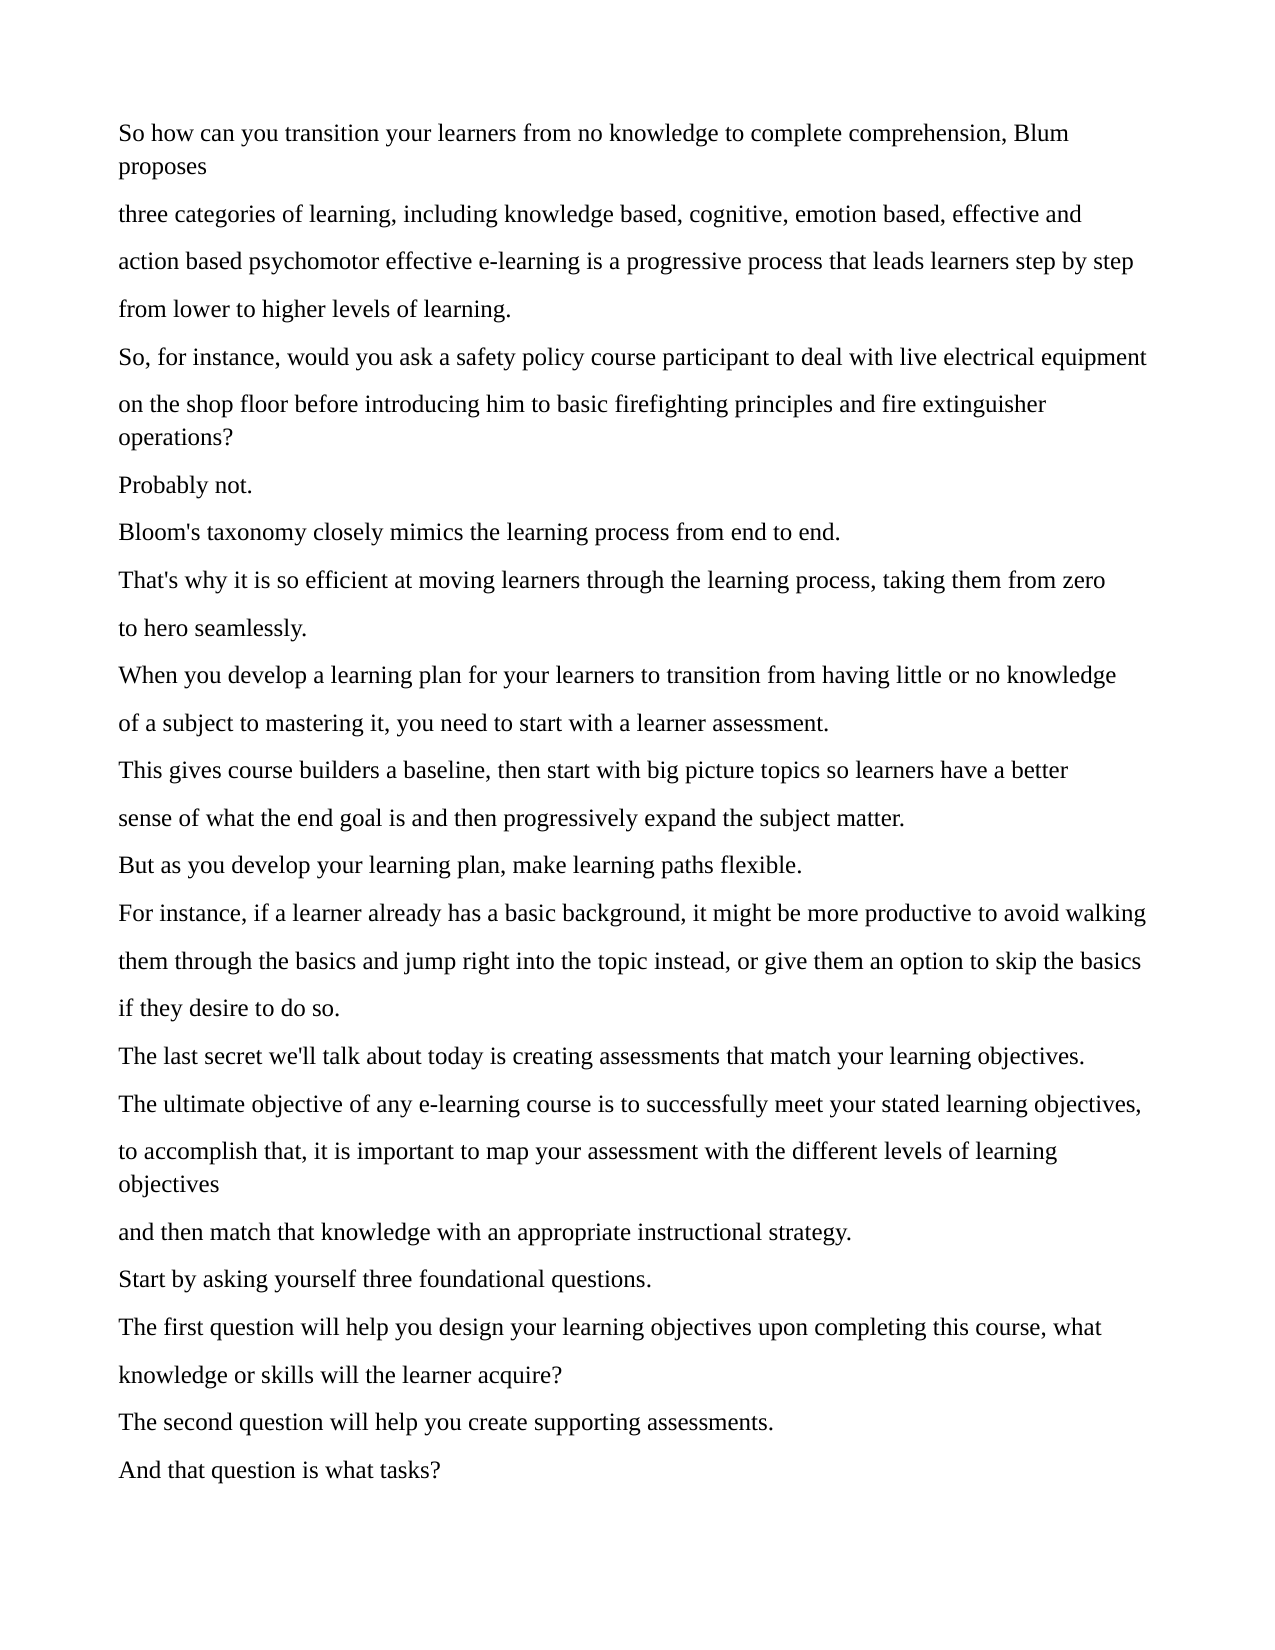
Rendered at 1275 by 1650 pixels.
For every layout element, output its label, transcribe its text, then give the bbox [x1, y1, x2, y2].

text them through the basics and jump right into the topic instead, or give them an option to skip the basics [118, 946, 1157, 974]
text This gives course builders a baseline, then start with big picture topics so learners have a better [118, 755, 1157, 784]
text And that question is what tasks? [118, 1455, 1157, 1484]
text if they desire to do so. [118, 993, 1157, 1022]
text and then match that knowledge with an appropriate instructional strategy. [118, 1217, 1157, 1246]
text The first question will help you design your learning objectives upon completing this course, what [118, 1312, 1157, 1341]
text on the shop floor before introducing him to basic firefighting principles and fire extinguisher operations? [118, 389, 1157, 451]
text Bloom's taxonomy closely mimics the learning process from end to end. [118, 517, 1157, 546]
text The last secret we'll talk about today is creating assessments that match your learning objectives. [118, 1041, 1157, 1070]
text three categories of learning, including knowledge based, cognitive, emotion based, effective and [118, 199, 1157, 227]
text So how can you transition your learners from no knowledge to complete comprehension, Blum proposes [118, 118, 1157, 180]
text The second question will help you create supporting assessments. [118, 1407, 1157, 1436]
text action based psychomotor effective e-learning is a progressive process that leads learners step by step [118, 246, 1157, 275]
text That's why it is so efficient at moving learners through the learning process, taking them from zero [118, 565, 1157, 594]
text to hero seamlessly. [118, 613, 1157, 641]
text Probably not. [118, 470, 1157, 498]
text sense of what the end goal is and then progressively expand the subject matter. [118, 803, 1157, 832]
text The ultimate objective of any e-learning course is to successfully meet your stated learning objectives, [118, 1089, 1157, 1117]
text from lower to higher levels of learning. [118, 294, 1157, 323]
text of a subject to mastering it, you need to start with a learner assessment. [118, 708, 1157, 737]
text knowledge or skills will the learner acquire? [118, 1360, 1157, 1388]
text Start by asking yourself three foundational questions. [118, 1264, 1157, 1293]
text But as you develop your learning plan, make learning paths flexible. [118, 851, 1157, 879]
text When you develop a learning plan for your learners to transition from having little or no knowledge [118, 660, 1157, 689]
text For instance, if a learner already has a basic background, it might be more productive to avoid walking [118, 898, 1157, 927]
text So, for instance, would you ask a safety policy course participant to deal with live electrical equipment [118, 342, 1157, 370]
text to accomplish that, it is important to map your assessment with the different levels of learning objectives [118, 1136, 1157, 1198]
